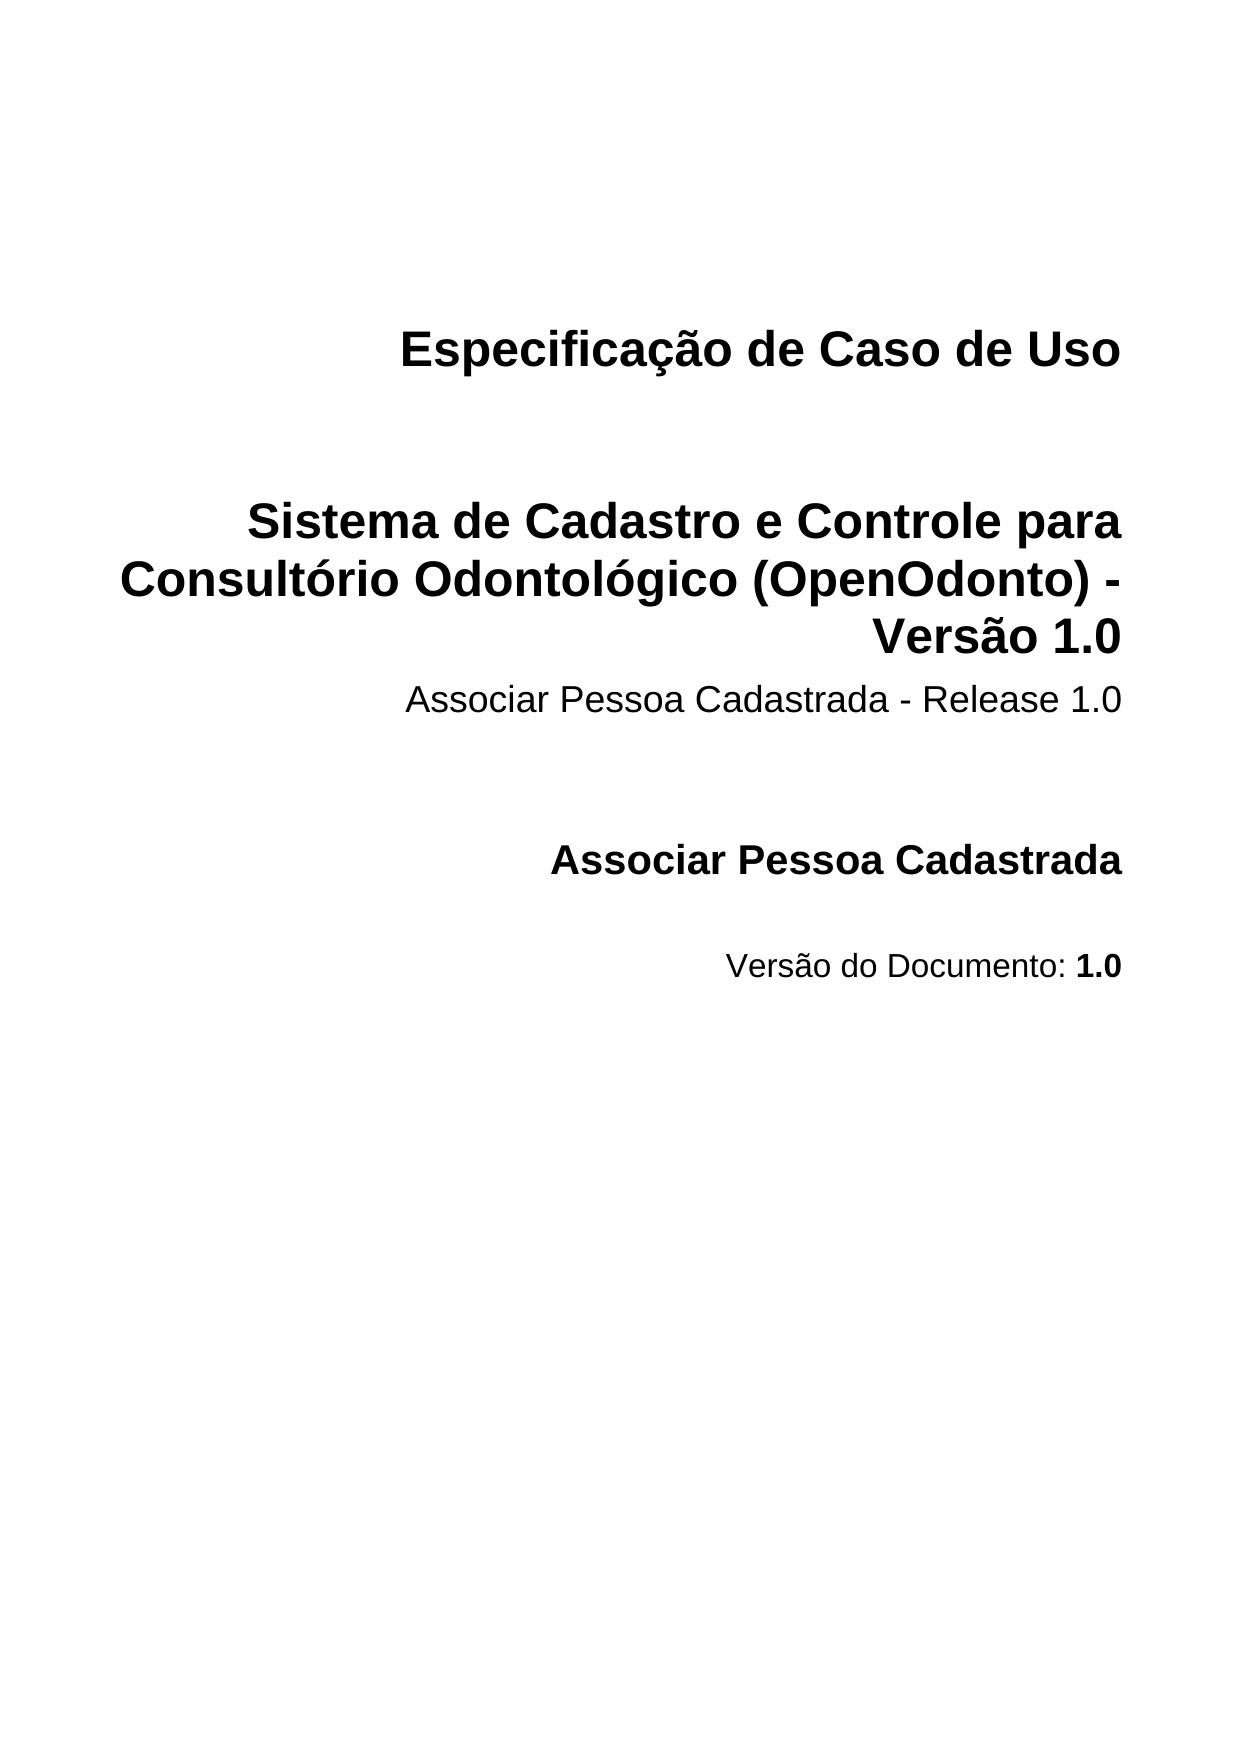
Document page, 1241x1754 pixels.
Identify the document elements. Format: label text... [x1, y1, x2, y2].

title Especificação de Caso de Uso [118, 319, 1122, 377]
title Associar Pessoa Cadastrada - Release 1.0 [118, 677, 1122, 720]
title Versão do Documento: 1.0 [118, 946, 1122, 985]
title Associar Pessoa Cadastrada [118, 835, 1122, 883]
title Sistema de Cadastro e Controle para Consultório Odontológico (OpenOdonto) - Versão 1.0 [118, 492, 1122, 664]
